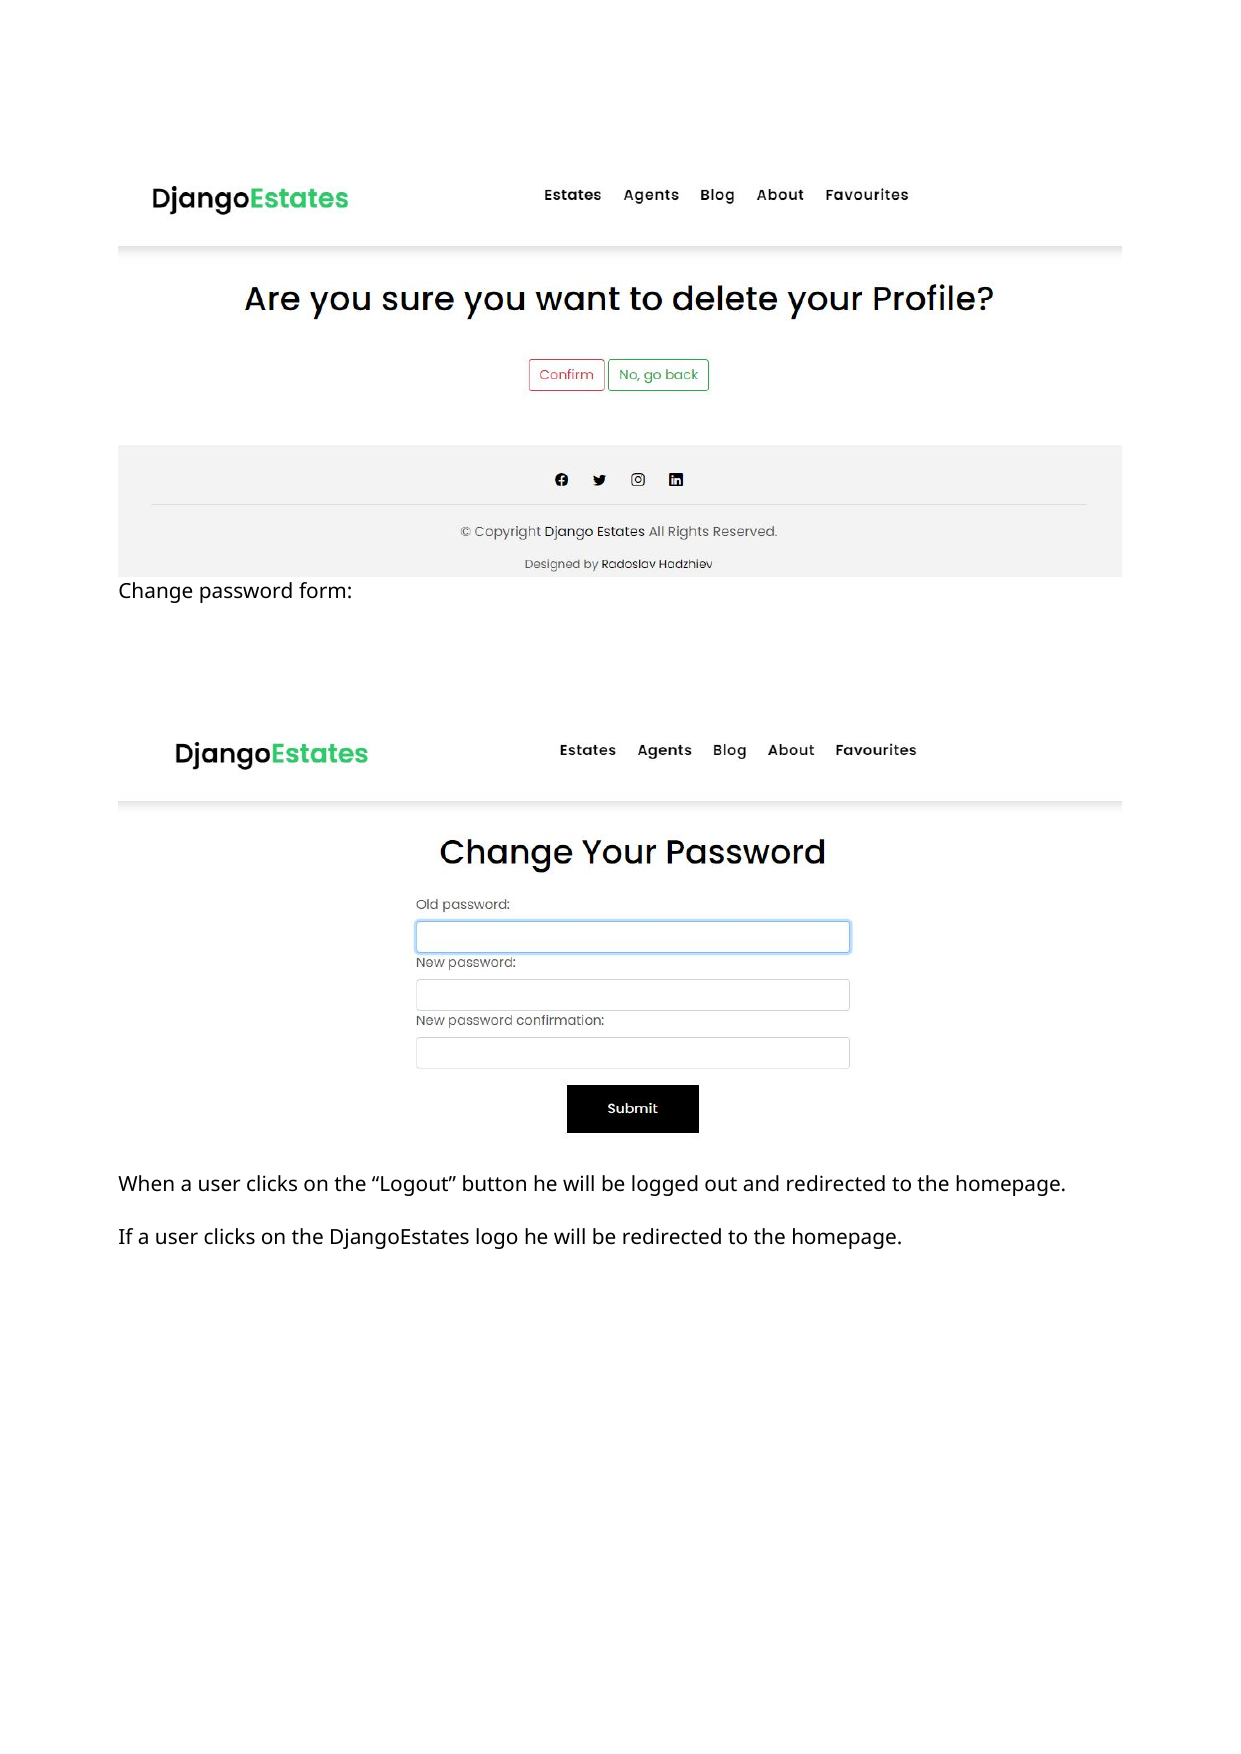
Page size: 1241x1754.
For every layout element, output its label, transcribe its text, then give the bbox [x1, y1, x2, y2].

text Change password form: [118, 577, 1122, 605]
picture [118, 716, 1123, 1169]
picture [118, 159, 1123, 577]
text If a user clicks on the DjangoEstates logo he will be redirected to the homepage. [118, 1222, 1122, 1251]
text When a user clicks on the “Logout” button he will be logged out and redirected to the homepage. [118, 1169, 1122, 1197]
